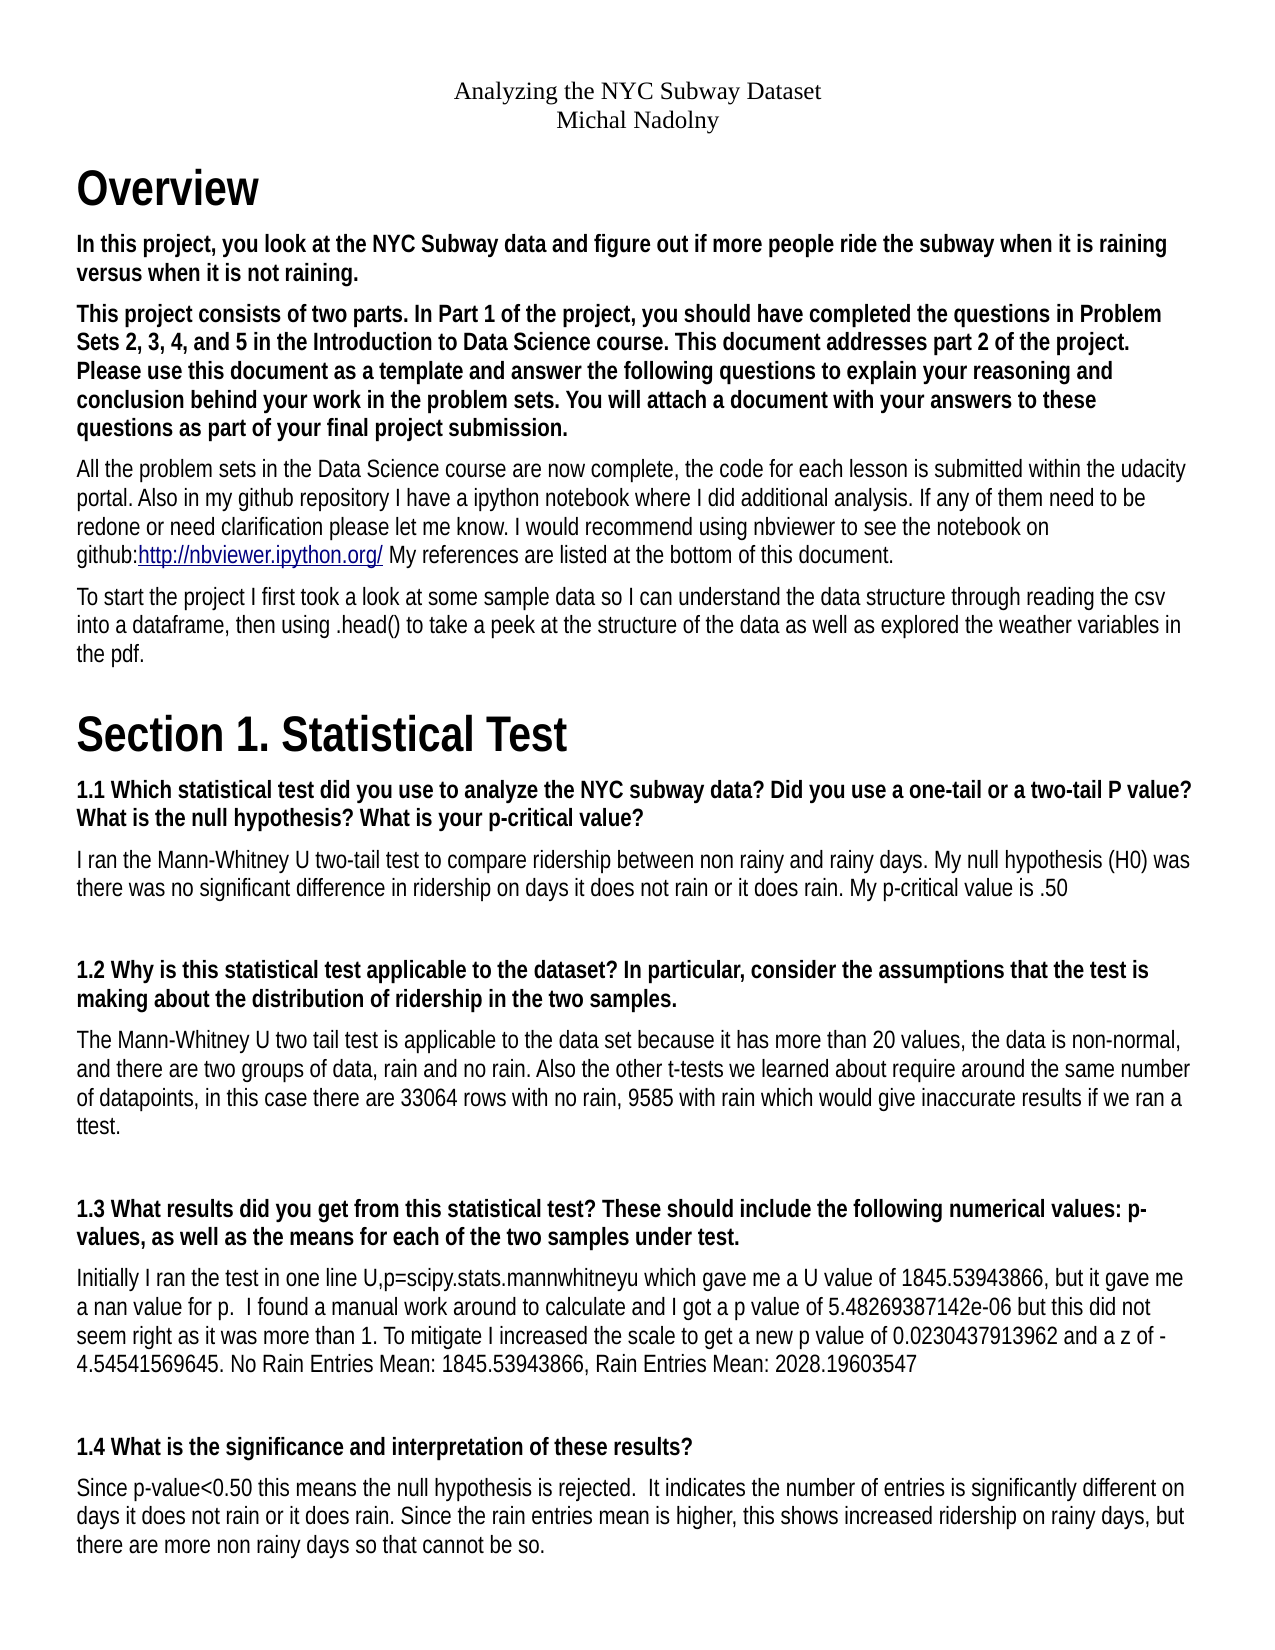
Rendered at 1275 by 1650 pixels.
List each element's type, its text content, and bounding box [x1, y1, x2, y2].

text Initially I ran the test in one line U,p=scipy.stats.mannwhitneyu which gave me a U value of 1845.53943866, but it gave me a nan value for p. I found a manual work around to calculate and I got a p value of 5.48269387142e-06 but this did not seem right as it was more than 1. To mitigate I increased the scale to get a new p value of 0.0230437913962 and a z of -4.54541569645. No Rain Entries Mean: 1845.53943866, Rain Entries Mean: 2028.19603547 [76, 1263, 1198, 1378]
text All the problem sets in the Data Science course are now complete, the code for each lesson is submitted within the udacity portal. Also in my github repository I have a ipython notebook where I did additional analysis. If any of them need to be redone or need clarification please let me know. I would recommend using nbviewer to see the notebook on github:http://nbviewer.ipython.org/ My references are listed at the bottom of this document. [76, 454, 1198, 569]
text Michal Nadolny [76, 105, 1198, 134]
text To start the project I first took a look at some sample data so I can understand the data structure through reading the csv into a dataframe, then using .head() to take a peek at the structure of the data as well as explored the weather variables in the pdf. [76, 581, 1198, 667]
subtitle Section 1. Statistical Test [76, 705, 1198, 762]
text 1.1 Which statistical test did you use to analyze the NYC subway data? Did you use a one-tail or a two-tail P value? What is the null hypothesis? What is your p-critical value? [76, 775, 1198, 832]
text In this project, you look at the NYC Subway data and figure out if more people ride the subway when it is raining versus when it is not raining. [76, 229, 1198, 286]
text Since p-value<0.50 this means the null hypothesis is rejected. It indicates the number of entries is significantly different on days it does not rain or it does rain. Since the rain entries mean is higher, this shows increased ridership on rainy days, but there are more non rainy days so that cannot be so. [76, 1473, 1198, 1559]
text 1.4 What is the significance and interpretation of these results? [76, 1432, 1198, 1460]
text Analyzing the NYC Subway Dataset [76, 76, 1198, 105]
text I ran the Mann-Whitney U two-tail test to compare ridership between non rainy and rainy days. My null hypothesis (H0) was there was no significant difference in ridership on days it does not rain or it does rain. My p-critical value is .50 [76, 844, 1198, 902]
text 1.3 What results did you get from this statistical test? These should include the following numerical values: p-values, as well as the means for each of the two samples under test. [76, 1193, 1198, 1251]
text 1.2 Why is this statistical test applicable to the dataset? In particular, consider the assumptions that the test is making about the distribution of ridership in the two samples. [76, 956, 1198, 1013]
text The Mann-Whitney U two tail test is applicable to the data set because it has more than 20 values, the data is non-normal, and there are two groups of data, rain and no rain. Also the other t-tests we learned about require around the same number of datapoints, in this case there are 33064 rows with no rain, 9585 with rain which would give inaccurate results if we ran a ttest. [76, 1025, 1198, 1140]
subtitle Overview [76, 159, 1198, 216]
text This project consists of two parts. In Part 1 of the project, you should have completed the questions in Problem Sets 2, 3, 4, and 5 in the Introduction to Data Science course. This document addresses part 2 of the project. Please use this document as a template and answer the following questions to explain your reasoning and conclusion behind your work in the problem sets. You will attach a document with your answers to these questions as part of your final project submission. [76, 299, 1198, 442]
